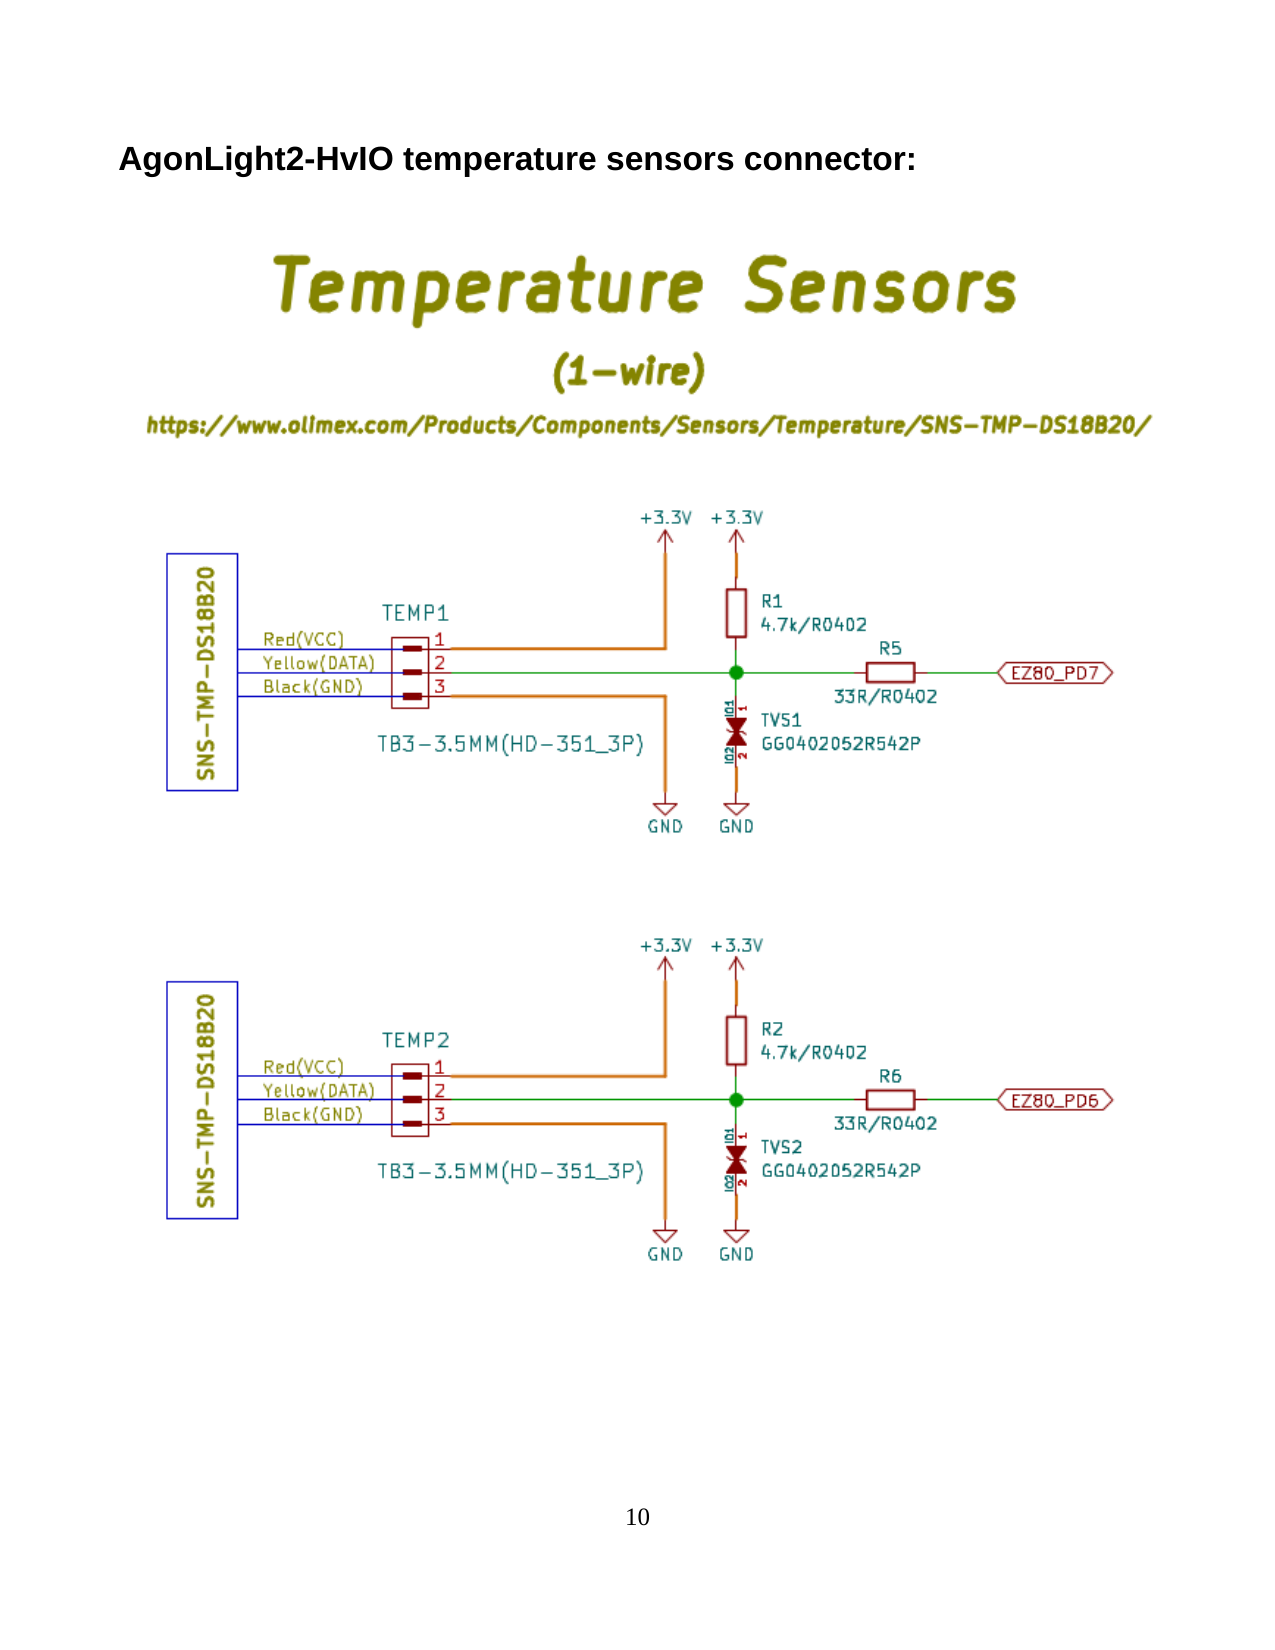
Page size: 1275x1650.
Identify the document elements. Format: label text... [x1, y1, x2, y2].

picture [118, 237, 1157, 1277]
subtitle AgonLight2-HvIO temperature sensors connector: [118, 139, 1157, 178]
